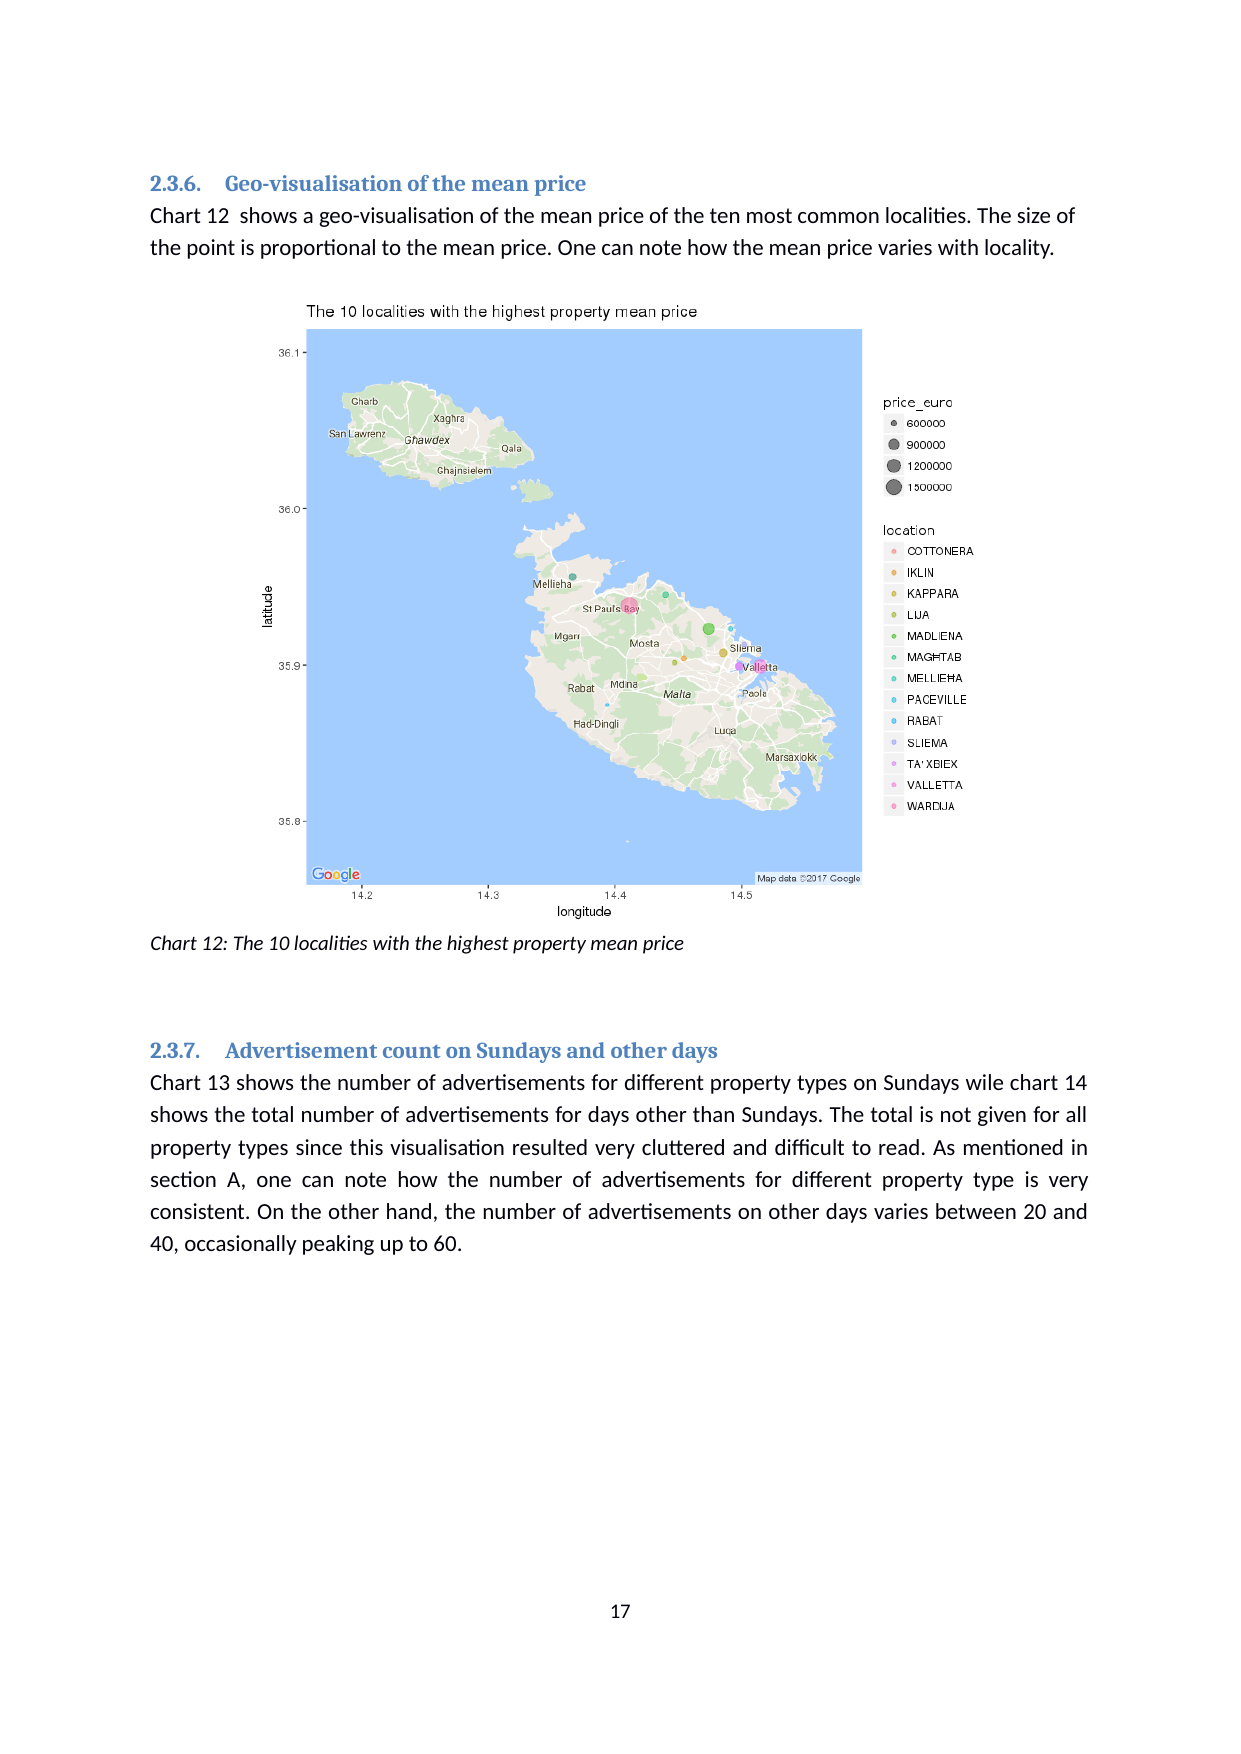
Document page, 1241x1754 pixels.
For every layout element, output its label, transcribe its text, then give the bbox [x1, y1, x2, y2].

text Chart 13 shows the number of advertisements for different property types on Sundays wile chart 14 shows the total number of advertisements for days other than Sundays. The total is not given for all property types since this visualisation resulted very cluttered and difficult to read. As mentioned in section A, one can note how the number of advertisements for different property type is very consistent. On the other hand, the number of advertisements on other days varies between 20 and 40, occasionally peaking up to 60. [150, 1068, 1090, 1257]
text Chart 12: The 10 localities with the highest property mean price [150, 926, 1090, 955]
picture [150, 298, 1091, 926]
subtitle 2.3.7. Advertisement count on Sundays and other days [150, 1038, 1090, 1064]
subtitle 2.3.6. Geo-visualisation of the mean price [150, 171, 1090, 197]
text Chart 12 shows a geo-visualisation of the mean price of the ten most common localities. The size of the point is proportional to the mean price. One can note how the mean price varies with locality. [150, 201, 1090, 261]
